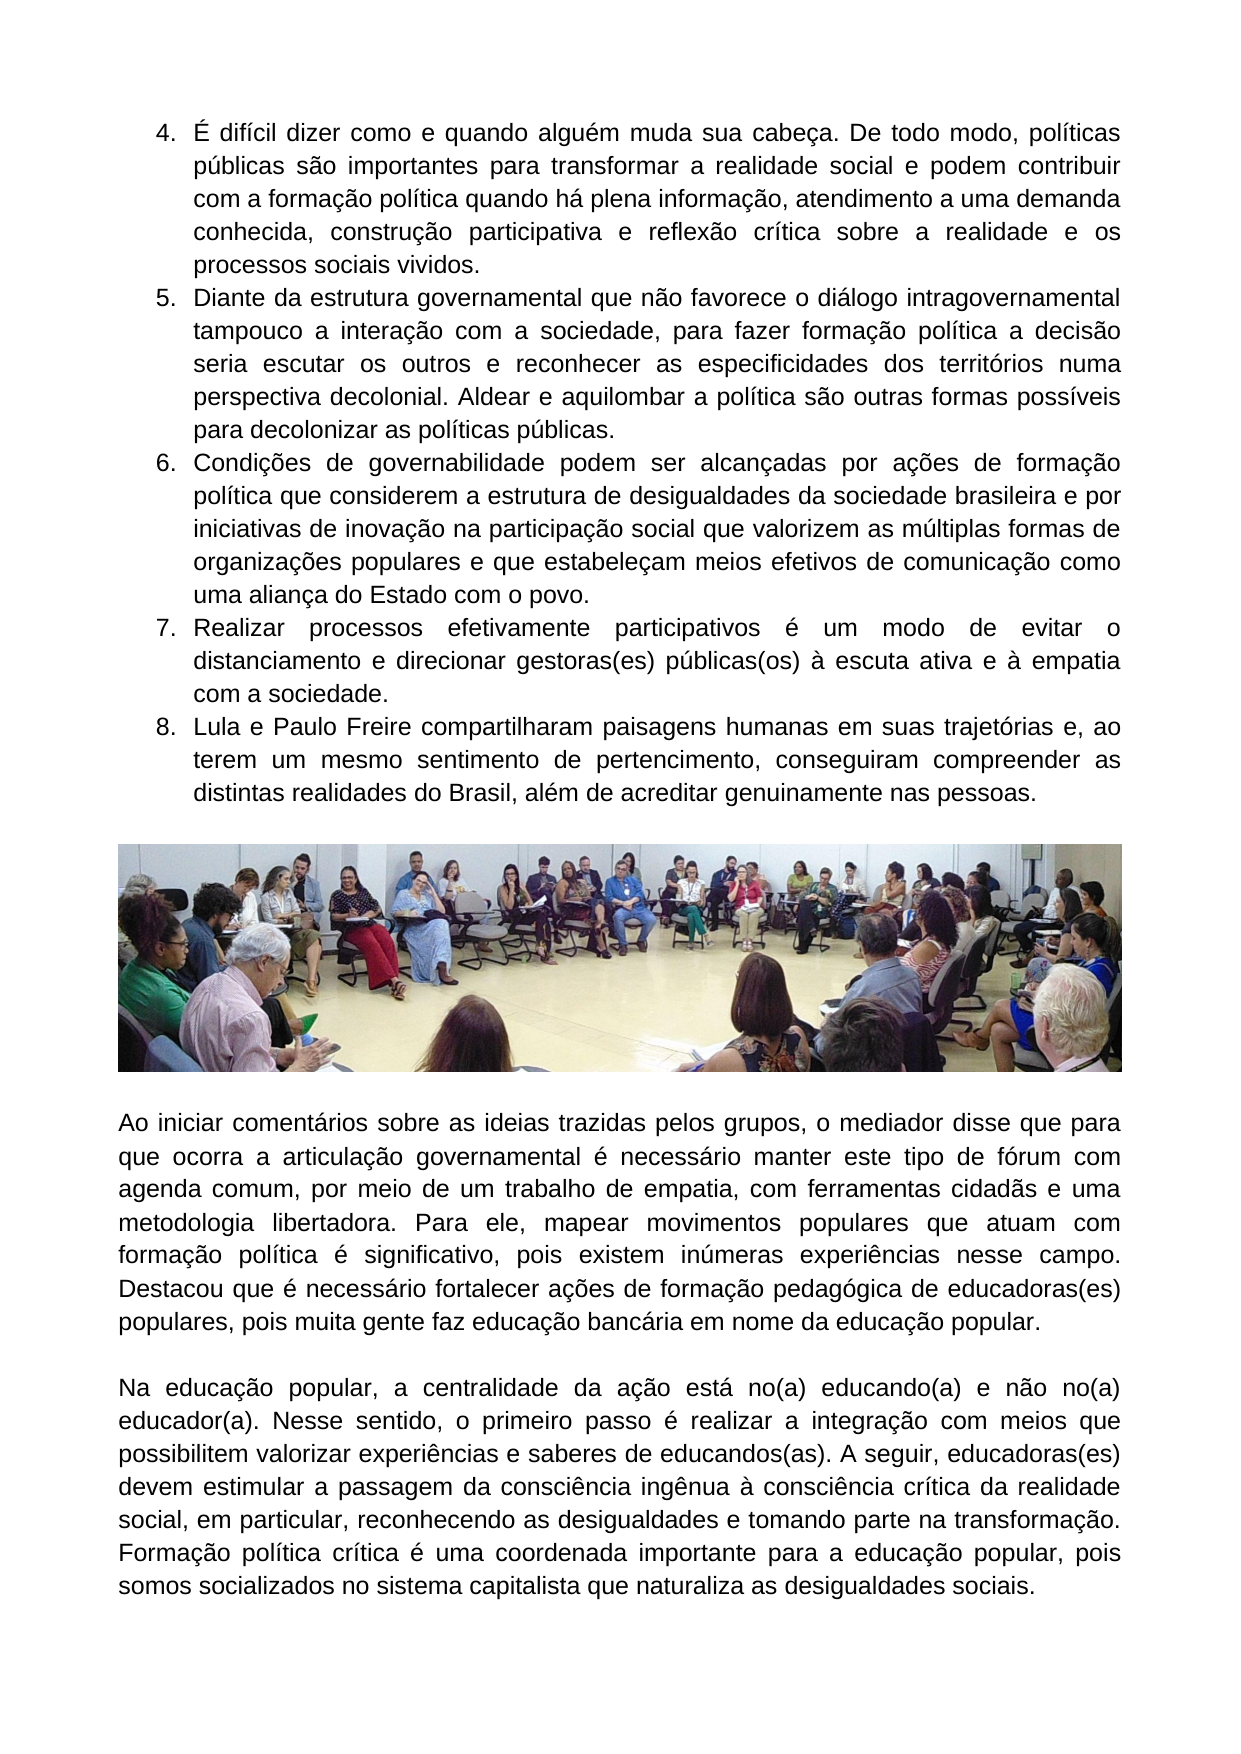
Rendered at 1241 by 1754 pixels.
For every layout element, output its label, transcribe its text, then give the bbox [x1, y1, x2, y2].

list Lula e Paulo Freire compartilharam paisagens humanas em suas trajetórias e, ao terem um mesmo sentimento de pertencimento, conseguiram compreender as distintas realidades do Brasil, além de acreditar genuinamente nas pessoas. [156, 712, 1122, 807]
list Realizar processos efetivamente participativos é um modo de evitar o distanciamento e direcionar gestoras(es) públicas(os) à escuta ativa e à empatia com a sociedade. [156, 613, 1122, 708]
list Condições de governabilidade podem ser alcançadas por ações de formação política que considerem a estrutura de desigualdades da sociedade brasileira e por iniciativas de inovação na participação social que valorizem as múltiplas formas de organizações populares e que estabeleçam meios efetivos de comunicação como uma aliança do Estado com o povo. [156, 448, 1122, 609]
text Ao iniciar comentários sobre as ideias trazidas pelos grupos, o mediador disse que para que ocorra a articulação governamental é necessário manter este tipo de fórum com agenda comum, por meio de um trabalho de empatia, com ferramentas cidadãs e uma metodologia libertadora. Para ele, mapear movimentos populares que atuam com formação política é significativo, pois existem inúmeras experiências nesse campo. Destacou que é necessário fortalecer ações de formação pedagógica de educadoras(es) populares, pois muita gente faz educação bancária em nome da educação popular. [118, 1108, 1122, 1335]
text Na educação popular, a centralidade da ação está no(a) educando(a) e não no(a) educador(a). Nesse sentido, o primeiro passo é realizar a integração com meios que possibilitem valorizar experiências e saberes de educandos(as). A seguir, educadoras(es) devem estimular a passagem da consciência ingênua à consciência crítica da realidade social, em particular, reconhecendo as desigualdades e tomando parte na transformação. Formação política crítica é uma coordenada importante para a educação popular, pois somos socializados no sistema capitalista que naturaliza as desigualdades sociais. [118, 1373, 1122, 1599]
list Diante da estrutura governamental que não favorece o diálogo intragovernamental tampouco a interação com a sociedade, para fazer formação política a decisão seria escutar os outros e reconhecer as especificidades dos territórios numa perspectiva decolonial. Aldear e aquilombar a política são outras formas possíveis para decolonizar as políticas públicas. [156, 283, 1122, 444]
list É difícil dizer como e quando alguém muda sua cabeça. De todo modo, políticas públicas são importantes para transformar a realidade social e podem contribuir com a formação política quando há plena informação, atendimento a uma demanda conhecida, construção participativa e reflexão crítica sobre a realidade e os processos sociais vividos. [156, 118, 1122, 279]
